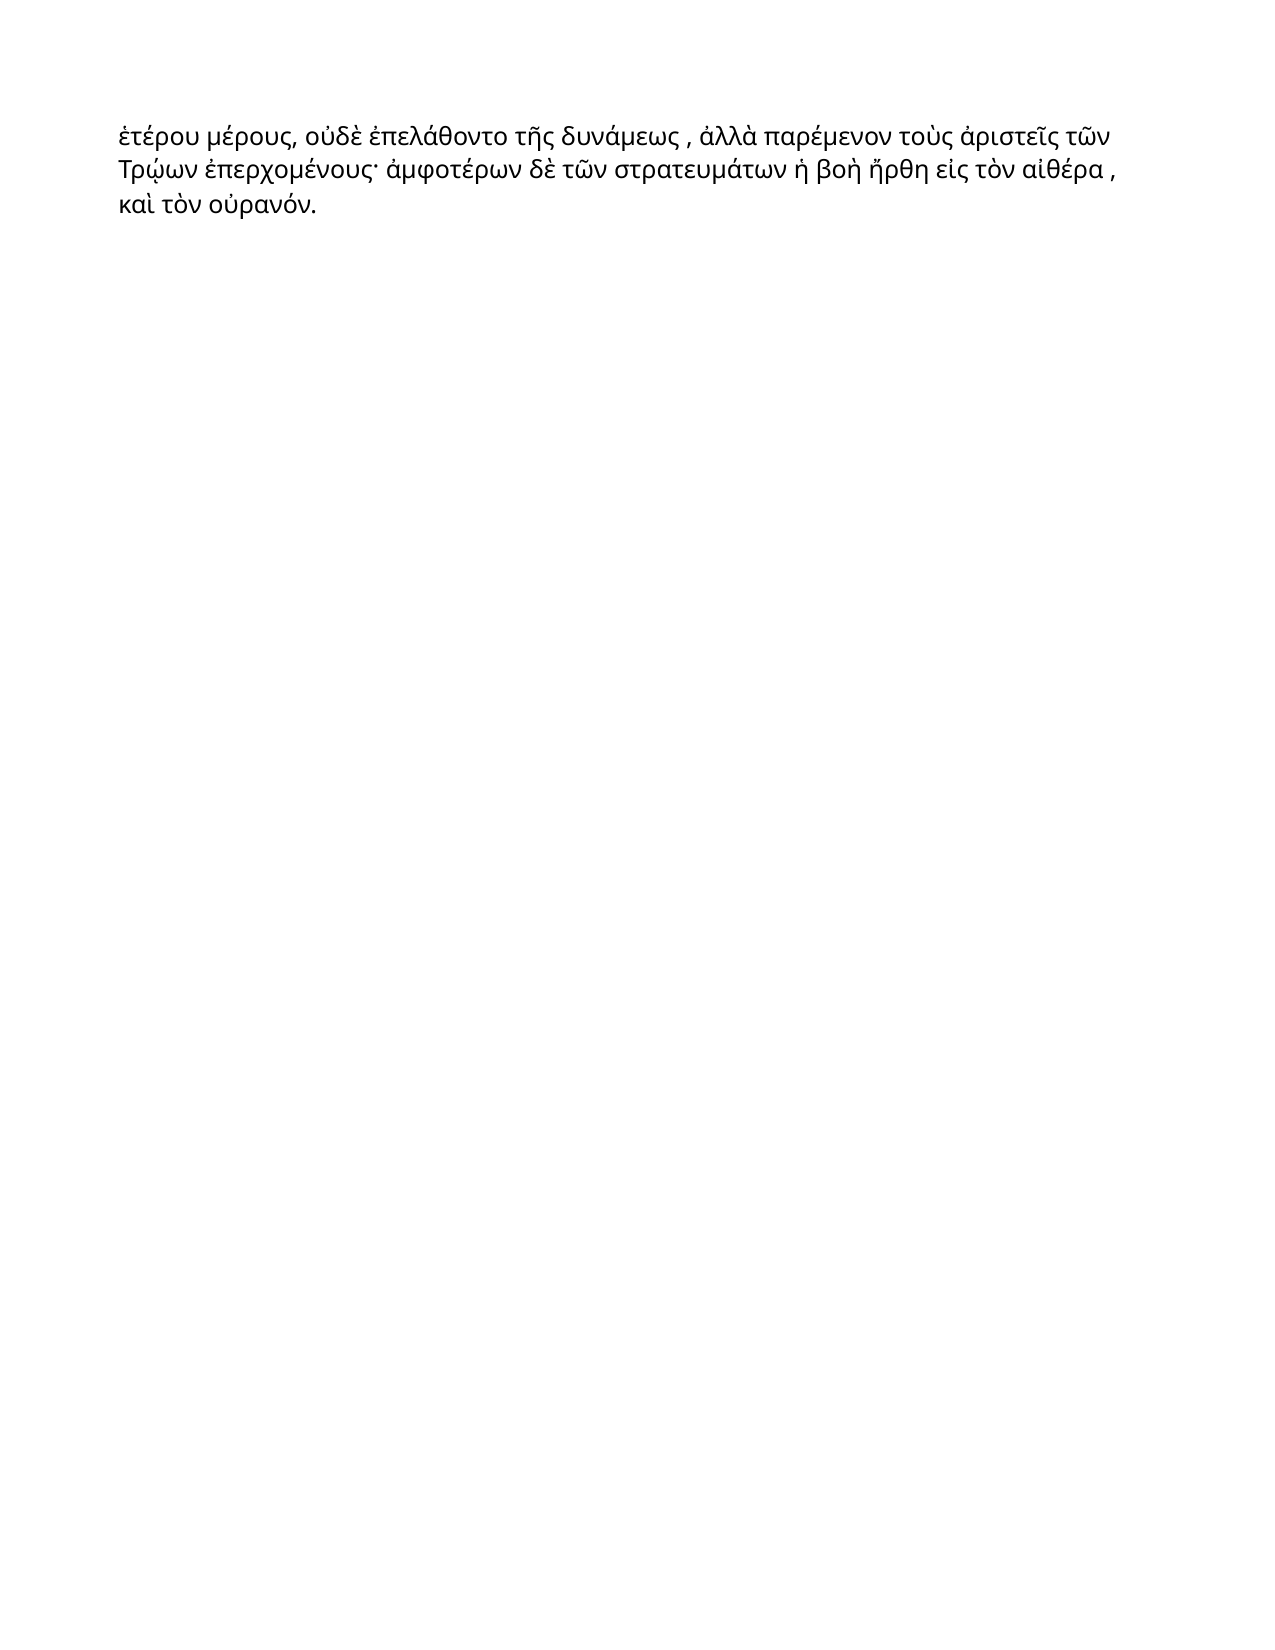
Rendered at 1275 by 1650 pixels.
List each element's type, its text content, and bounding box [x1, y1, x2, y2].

text ἑτέρου μέρους, οὐδὲ ἐπελάθοντο τῆς δυνάμεως , ἀλλὰ παρέμενον τοὺς ἀριστεῖς τῶν Τρῴων ἐπερχομένους· ἀμφοτέρων δὲ τῶν στρατευμάτων ἡ βοὴ ἤρθη εἰς τὸν αἰθέρα , καὶ τὸν οὐρανόν. [118, 118, 1157, 220]
